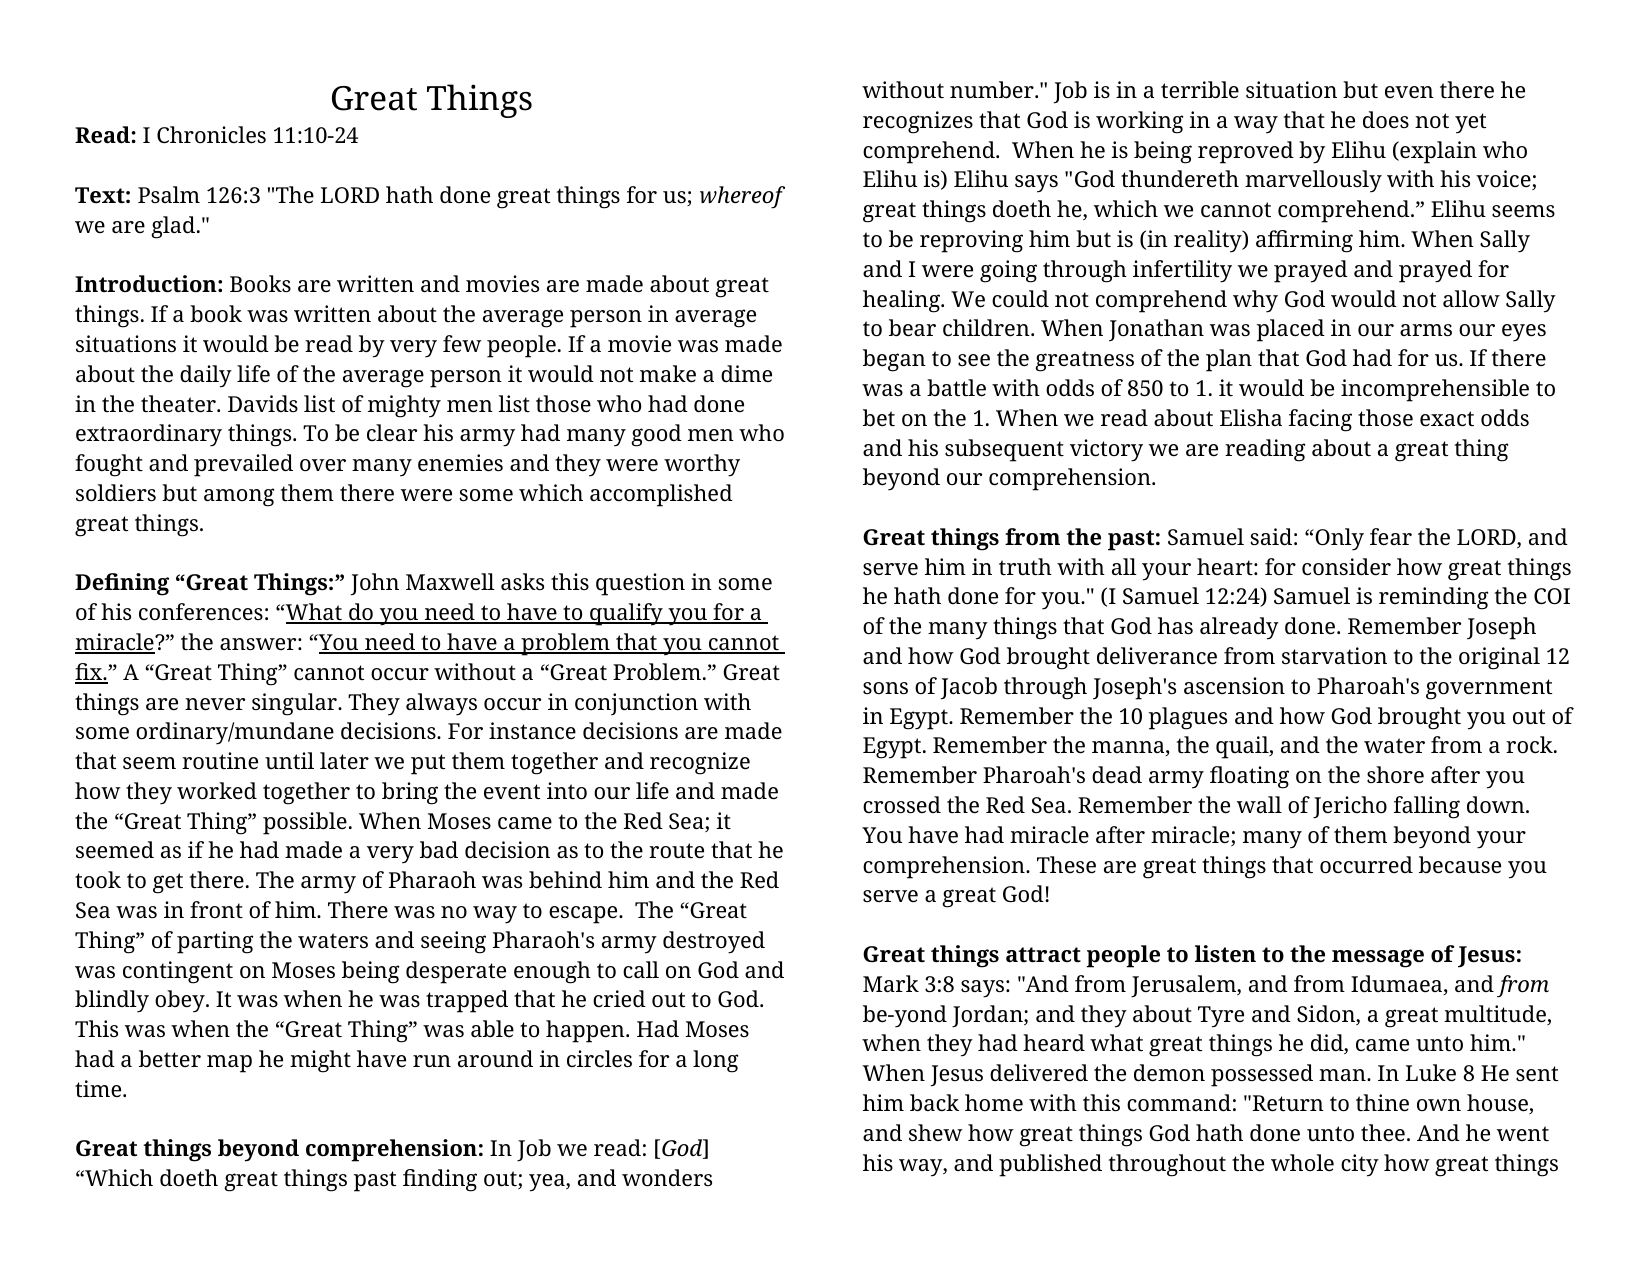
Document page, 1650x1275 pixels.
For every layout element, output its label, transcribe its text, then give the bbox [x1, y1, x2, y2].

text Read: I Chronicles 11:10-24 [75, 120, 787, 150]
text Defining “Great Things:” John Maxwell asks this question in some of his conferences: “What do you need to have to qualify you for a miracle?” the answer: “You need to have a problem that you cannot fix.” A “Great Thing” cannot occur without a “Great Problem.” Great things are never singular. They always occur in conjunction with some ordinary/mundane decisions. For instance decisions are made that seem routine until later we put them together and recognize how they worked together to bring the event into our life and made the “Great Thing” possible. When Moses came to the Red Sea; it seemed as if he had made a very bad decision as to the route that he took to get there. The army of Pharaoh was behind him and the Red Sea was in front of him. There was no way to escape. The “Great Thing” of parting the waters and seeing Pharaoh's army destroyed was contingent on Moses being desperate enough to call on God and blindly obey. It was when he was trapped that he cried out to God. This was when the “Great Thing” was able to happen. Had Moses had a better map he might have run around in circles for a long time. [75, 567, 787, 1103]
subtitle Introduction: Books are written and movies are made about great things. If a book was written about the average person in average situations it would be read by very few people. If a movie was made about the daily life of the average person it would not make a dime in the theater. Davids list of mighty men list those who had done extraordinary things. To be clear his army had many good men who fought and prevailed over many enemies and they were worthy soldiers but among them there were some which accomplished great things. [75, 269, 787, 537]
text Text: Psalm 126:3 "The LORD hath done great things for us; whereof we are glad." [75, 180, 787, 239]
text Great Things [75, 75, 787, 120]
text Great things beyond comprehension: In Job we read: [God] “Which doeth great things past finding out; yea, and wonders [75, 1133, 787, 1193]
text Great things from the past: Samuel said: “Only fear the LORD, and serve him in truth with all your heart: for consider how great things he hath done for you." (I Samuel 12:24) Samuel is reminding the COI of the many things that God has already done. Remember Joseph and how God brought deliverance from starvation to the original 12 sons of Jacob through Joseph's ascension to Pharoah's government in Egypt. Remember the 10 plagues and how God brought you out of Egypt. Remember the manna, the quail, and the water from a rock. Remember Pharoah's dead army floating on the shore after you crossed the Red Sea. Remember the wall of Jericho falling down. You have had miracle after miracle; many of them beyond your comprehension. These are great things that occurred because you serve a great God! [862, 522, 1575, 909]
text without number." Job is in a terrible situation but even there he recognizes that God is working in a way that he does not yet comprehend. When he is being reproved by Elihu (explain who Elihu is) Elihu says "God thundereth marvellously with his voice; great things doeth he, which we cannot comprehend.” Elihu seems to be reproving him but is (in reality) affirming him. When Sally and I were going through infertility we prayed and prayed for healing. We could not comprehend why God would not allow Sally to bear children. When Jonathan was placed in our arms our eyes began to see the greatness of the plan that God had for us. If there was a battle with odds of 850 to 1. it would be incomprehensible to bet on the 1. When we read about Elisha facing those exact odds and his subsequent victory we are reading about a great thing beyond our comprehension. [862, 75, 1575, 492]
text Great things attract people to listen to the message of Jesus: Mark 3:8 says: "And from Jerusalem, and from Idumaea, and from be-yond Jordan; and they about Tyre and Sidon, a great multitude, when they had heard what great things he did, came unto him." When Jesus delivered the demon possessed man. In Luke 8 He sent him back home with this command: "Return to thine own house, and shew how great things God hath done unto thee. And he went his way, and published throughout the whole city how great things [862, 939, 1575, 1177]
